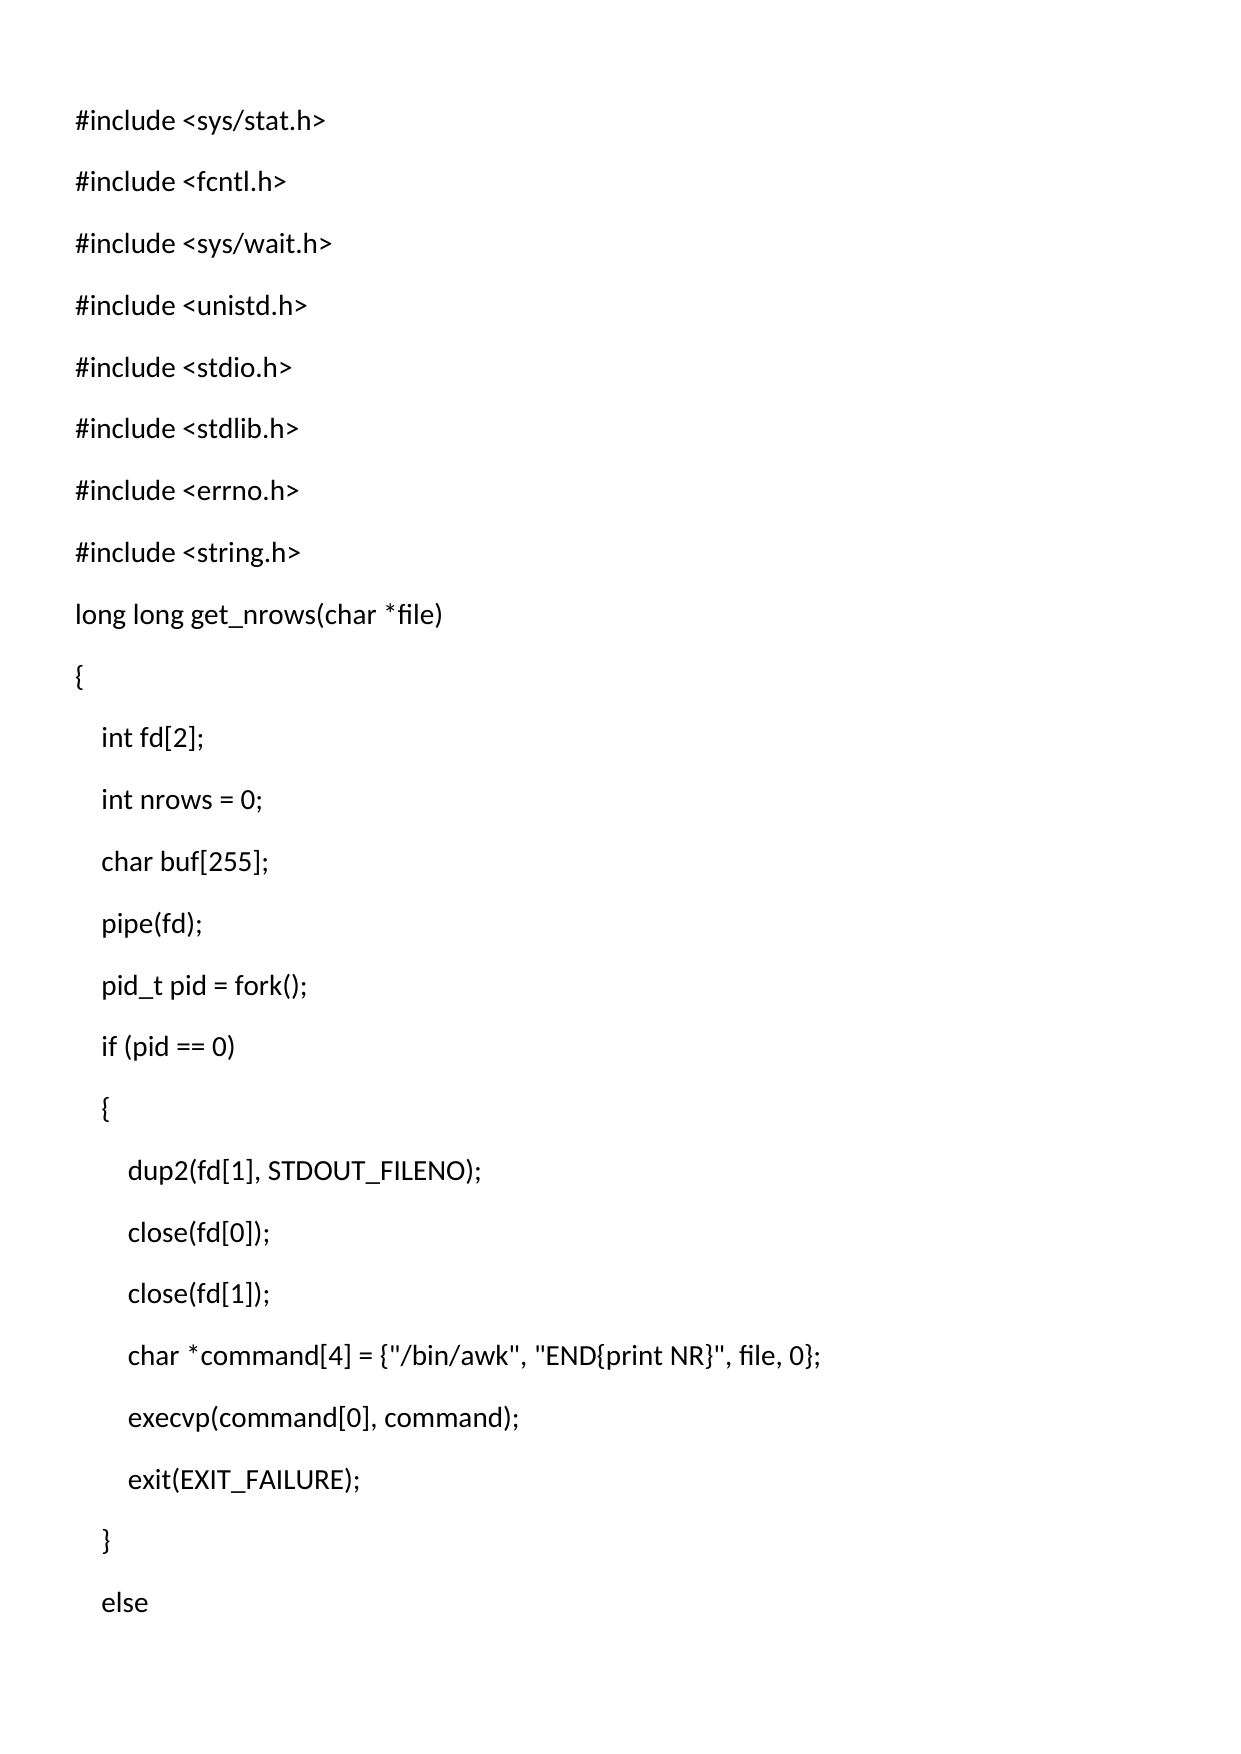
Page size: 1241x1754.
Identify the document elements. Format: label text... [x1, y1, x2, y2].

text execvp(command[0], command); [75, 1399, 1165, 1434]
text { [75, 1090, 1165, 1126]
text exit(EXIT_FAILURE); [75, 1461, 1165, 1496]
text pid_t pid = fork(); [75, 967, 1165, 1002]
text int nrows = 0; [75, 781, 1165, 817]
text #include <stdio.h> [75, 349, 1165, 384]
text } [75, 1522, 1165, 1558]
text close(fd[1]); [75, 1275, 1165, 1311]
text if (pid == 0) [75, 1028, 1165, 1064]
text #include <stdlib.h> [75, 411, 1165, 446]
text int fd[2]; [75, 719, 1165, 755]
text close(fd[0]); [75, 1214, 1165, 1249]
text #include <fcntl.h> [75, 163, 1165, 199]
text #include <errno.h> [75, 472, 1165, 508]
text pipe(fd); [75, 905, 1165, 940]
text { [75, 658, 1165, 693]
text #include <unistd.h> [75, 287, 1165, 323]
text #include <sys/wait.h> [75, 225, 1165, 261]
text #include <sys/stat.h> [75, 102, 1165, 137]
text else [75, 1584, 1165, 1620]
text char buf[255]; [75, 843, 1165, 879]
text #include <string.h> [75, 534, 1165, 570]
text long long get_nrows(char *file) [75, 596, 1165, 632]
text char *command[4] = {"/bin/awk", "END{print NR}", file, 0}; [75, 1337, 1165, 1373]
text dup2(fd[1], STDOUT_FILENO); [75, 1152, 1165, 1187]
